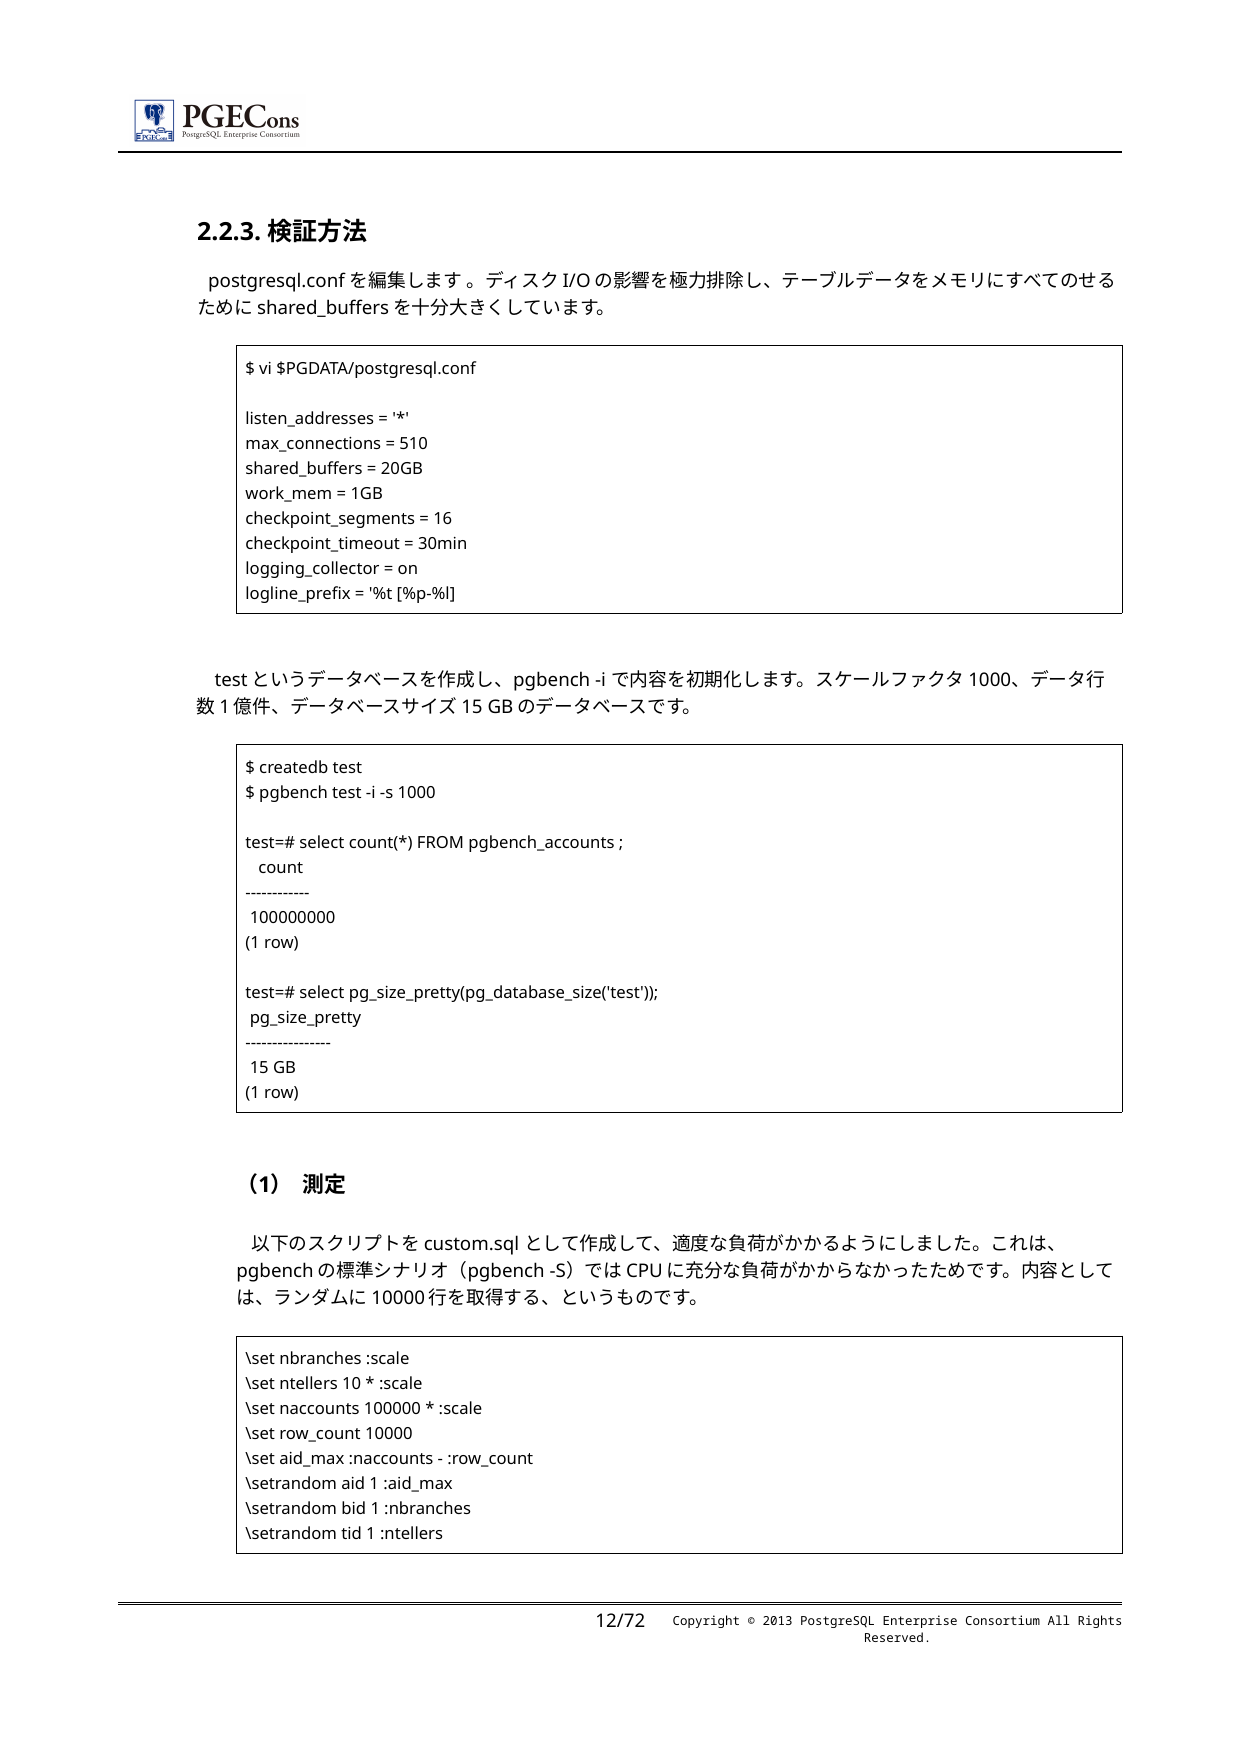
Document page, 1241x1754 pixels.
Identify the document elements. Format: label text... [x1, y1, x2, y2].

text 100000000 [237, 894, 1122, 919]
subtitle 検証方法 [197, 212, 1122, 248]
text checkpoint_timeout = 30min [237, 520, 1122, 545]
text (1 row) [237, 1069, 1122, 1112]
text logging_collector = on [237, 545, 1122, 570]
text \setrandom aid 1 :aid_max [237, 1461, 1122, 1486]
text \set nbranches :scale [237, 1337, 1122, 1361]
text \set ntellers 10 * :scale [237, 1361, 1122, 1386]
text \set naccounts 100000 * :scale [237, 1386, 1122, 1411]
text shared_buffers = 20GB [237, 445, 1122, 470]
text (1 row) [237, 919, 1122, 953]
text 以下のスクリプトをcustom.sql として作成して、適度な負荷がかかるようにしました。これは、pgbenchの標準シナリオ（pgbench -S）ではCPUに充分な負荷がかからなかったためです。内容としては、ランダムに10000行を取得する、というものです。 [236, 1228, 1122, 1310]
text logline_prefix = '%t [%p-%l] [237, 570, 1122, 613]
text test=# select count(*) FROM pgbench_accounts ; [237, 819, 1122, 844]
text checkpoint_segments = 16 [237, 495, 1122, 520]
text $ pgbench test -i -s 1000 [237, 769, 1122, 803]
text ---------------- [237, 1019, 1122, 1044]
text testというデータベースを作成し、pgbench -i で内容を初期化します。スケールファクタ1000、データ行数1億件、データベースサイズ15 GBのデータベースです。 [197, 664, 1122, 719]
text \setrandom bid 1 :nbranches [237, 1486, 1122, 1511]
picture [128, 94, 306, 147]
text $ vi $PGDATA/postgresql.conf [237, 346, 1122, 379]
text listen_addresses = '*' [237, 395, 1122, 420]
text $ createdb test [237, 745, 1122, 769]
text pg_size_pretty [237, 994, 1122, 1019]
text count [237, 844, 1122, 869]
text test=# select pg_size_pretty(pg_database_size('test')); [237, 969, 1122, 994]
text \set aid_max :naccounts - :row_count [237, 1436, 1122, 1461]
text \setrandom tid 1 :ntellers [237, 1511, 1122, 1553]
subtitle 測定 [236, 1167, 1122, 1199]
text postgresql.conf を編集します 。ディスクI/Oの影響を極力排除し、テーブルデータをメモリにすべてのせるためにshared_buffersを十分大きくしています。 [197, 266, 1122, 320]
text 15 GB [237, 1044, 1122, 1069]
text \set row_count 10000 [237, 1411, 1122, 1436]
text ------------ [237, 869, 1122, 894]
text work_mem = 1GB [237, 470, 1122, 495]
text max_connections = 510 [237, 420, 1122, 445]
